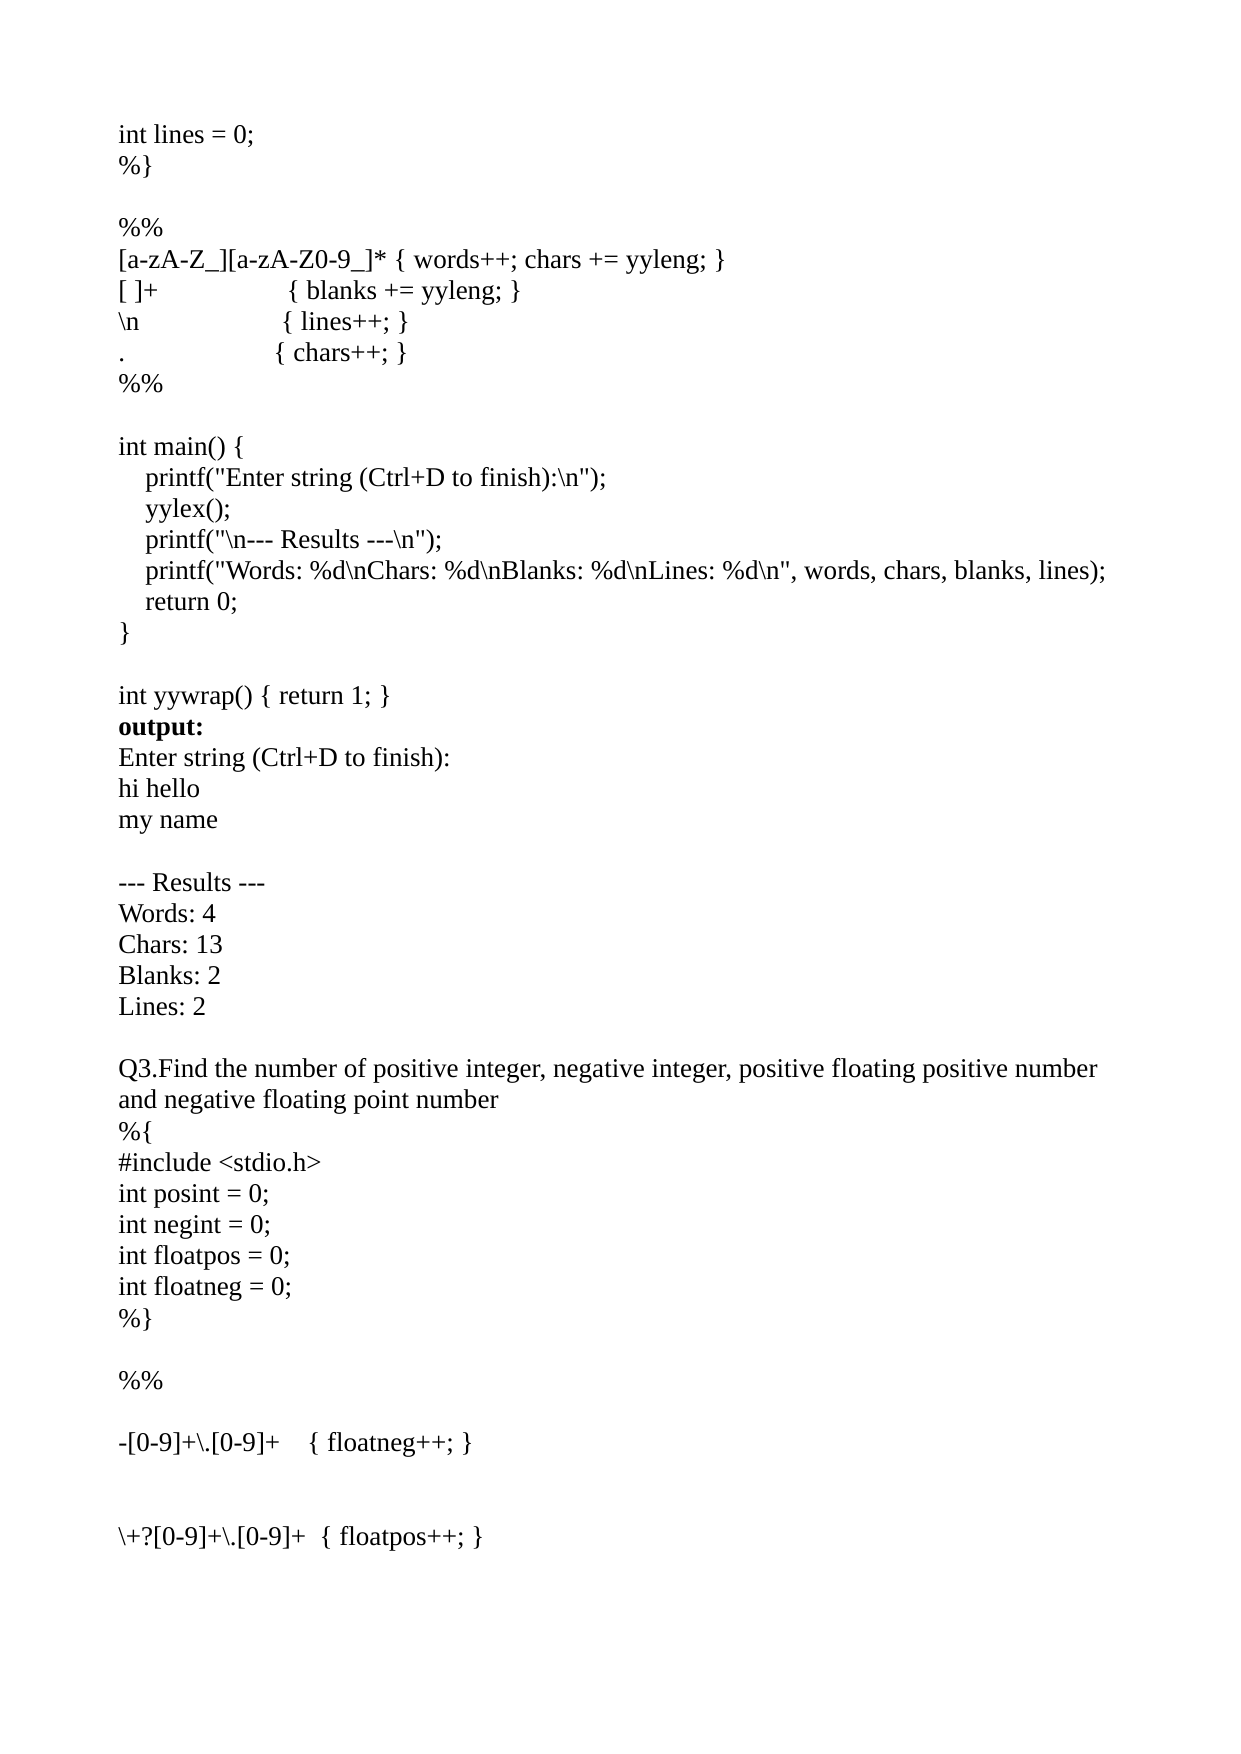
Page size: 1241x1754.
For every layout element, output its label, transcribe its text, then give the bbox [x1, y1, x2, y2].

text int main() { [118, 429, 1122, 461]
text Words: 4 [118, 897, 1122, 928]
text %% [118, 1364, 1122, 1395]
text . { chars++; } [118, 336, 1122, 367]
text Enter string (Ctrl+D to finish): [118, 741, 1122, 772]
text [ ]+ { blanks += yyleng; } [118, 274, 1122, 305]
text output: [118, 710, 1122, 741]
text int posint = 0; [118, 1177, 1122, 1208]
text yylex(); [118, 492, 1122, 523]
text %{ [118, 1115, 1122, 1146]
text Q3.Find the number of positive integer, negative integer, positive floating positive number and negative floating point number [118, 1052, 1122, 1115]
text int floatneg = 0; [118, 1271, 1122, 1302]
text --- Results --- [118, 866, 1122, 897]
text printf("\n--- Results ---\n"); [118, 523, 1122, 554]
text \n { lines++; } [118, 305, 1122, 336]
text int lines = 0; [118, 118, 1122, 149]
text [a-zA-Z_][a-zA-Z0-9_]* { words++; chars += yyleng; } [118, 243, 1122, 274]
text Lines: 2 [118, 990, 1122, 1021]
text -[0-9]+\.[0-9]+ { floatneg++; } [118, 1426, 1122, 1457]
text %} [118, 1302, 1122, 1333]
text hi hello [118, 772, 1122, 803]
text my name [118, 803, 1122, 834]
text } [118, 616, 1122, 648]
text #include <stdio.h> [118, 1146, 1122, 1177]
text printf("Words: %d\nChars: %d\nBlanks: %d\nLines: %d\n", words, chars, blanks, lines); [118, 554, 1122, 585]
text return 0; [118, 585, 1122, 616]
text int floatpos = 0; [118, 1239, 1122, 1271]
text \+?[0-9]+\.[0-9]+ { floatpos++; } [118, 1520, 1122, 1551]
text %} [118, 149, 1122, 180]
text printf("Enter string (Ctrl+D to finish):\n"); [118, 461, 1122, 492]
text Chars: 13 [118, 928, 1122, 959]
text %% [118, 212, 1122, 243]
text Blanks: 2 [118, 959, 1122, 990]
text %% [118, 367, 1122, 398]
text int negint = 0; [118, 1208, 1122, 1239]
text int yywrap() { return 1; } [118, 679, 1122, 710]
